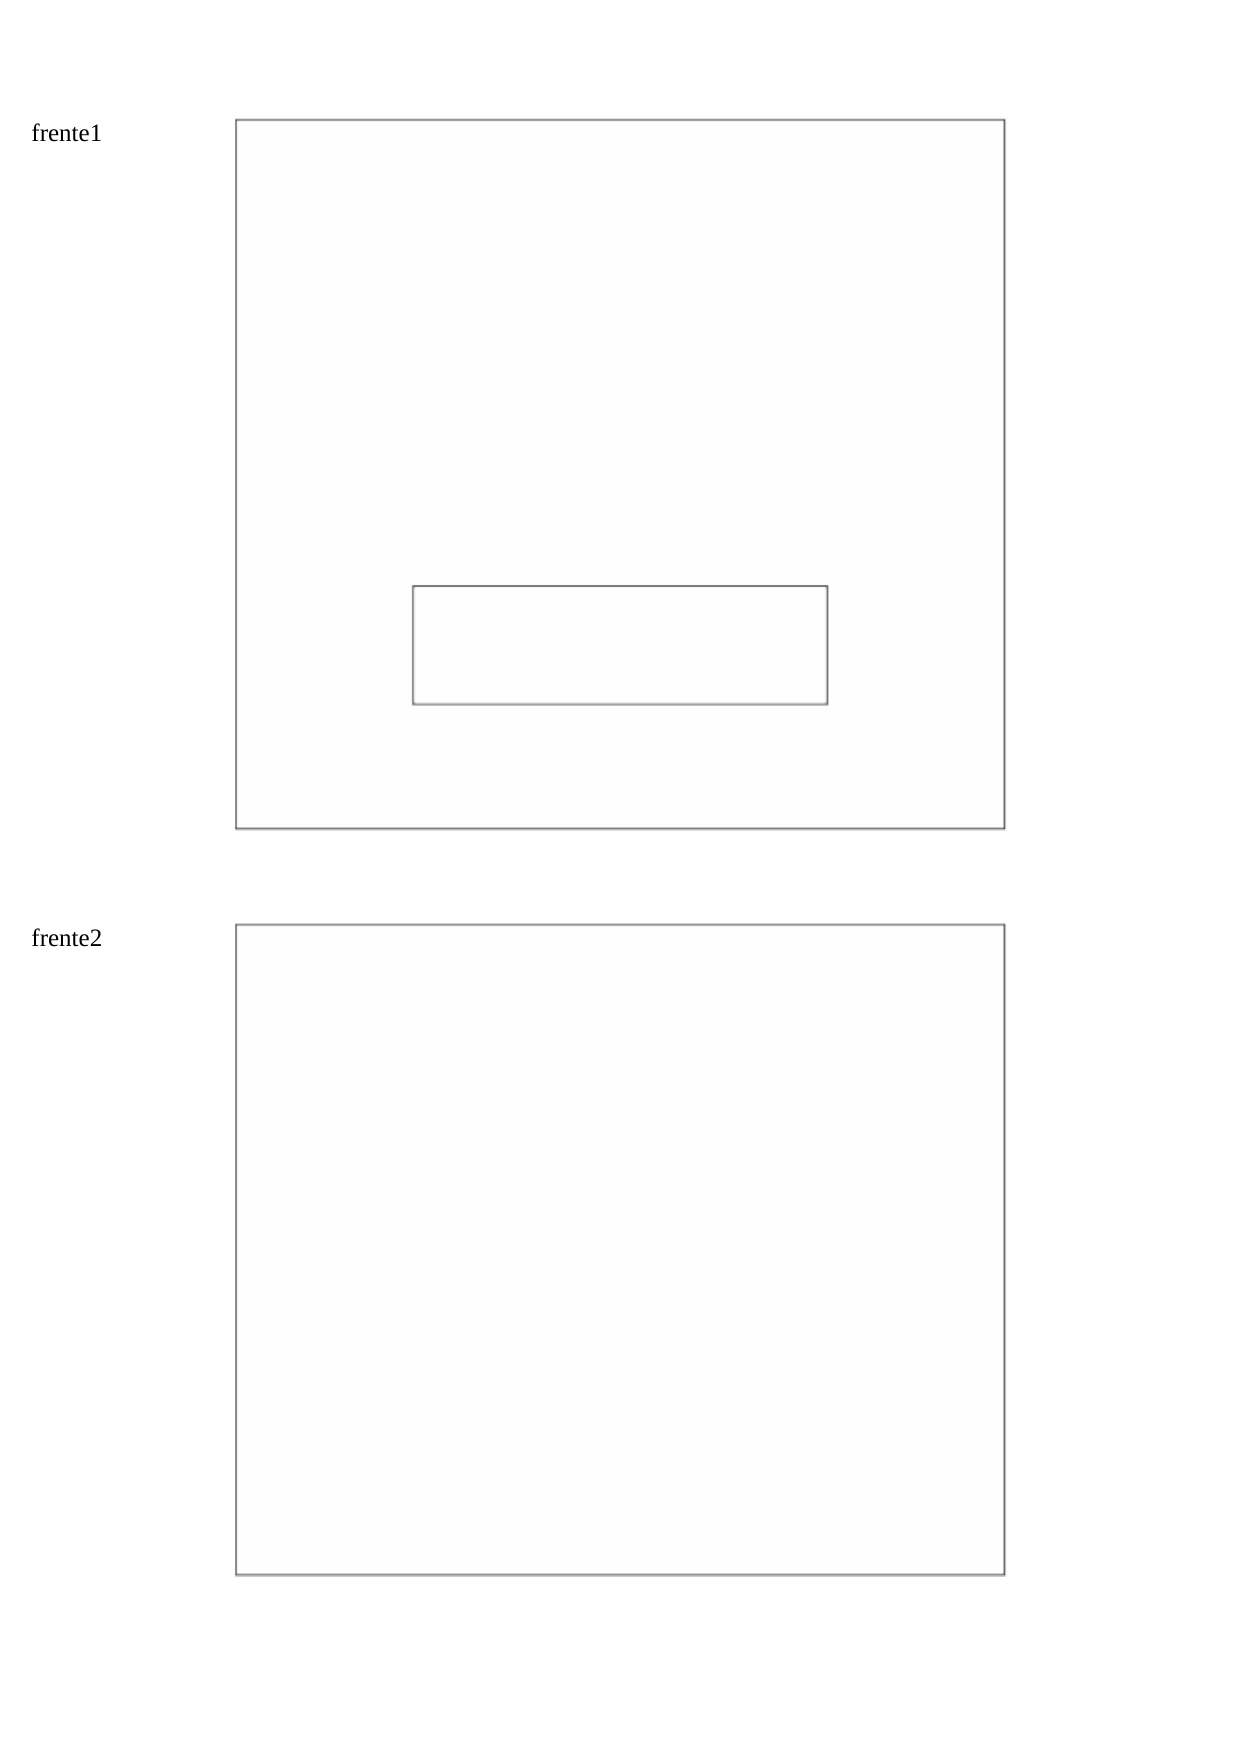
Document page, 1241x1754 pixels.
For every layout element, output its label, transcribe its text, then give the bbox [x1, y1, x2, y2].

text frente1 [31, 118, 234, 147]
text [1007, 923, 1210, 952]
picture [234, 118, 1007, 831]
text frente2 [31, 923, 234, 952]
text [1007, 118, 1210, 147]
picture [234, 923, 1007, 1577]
